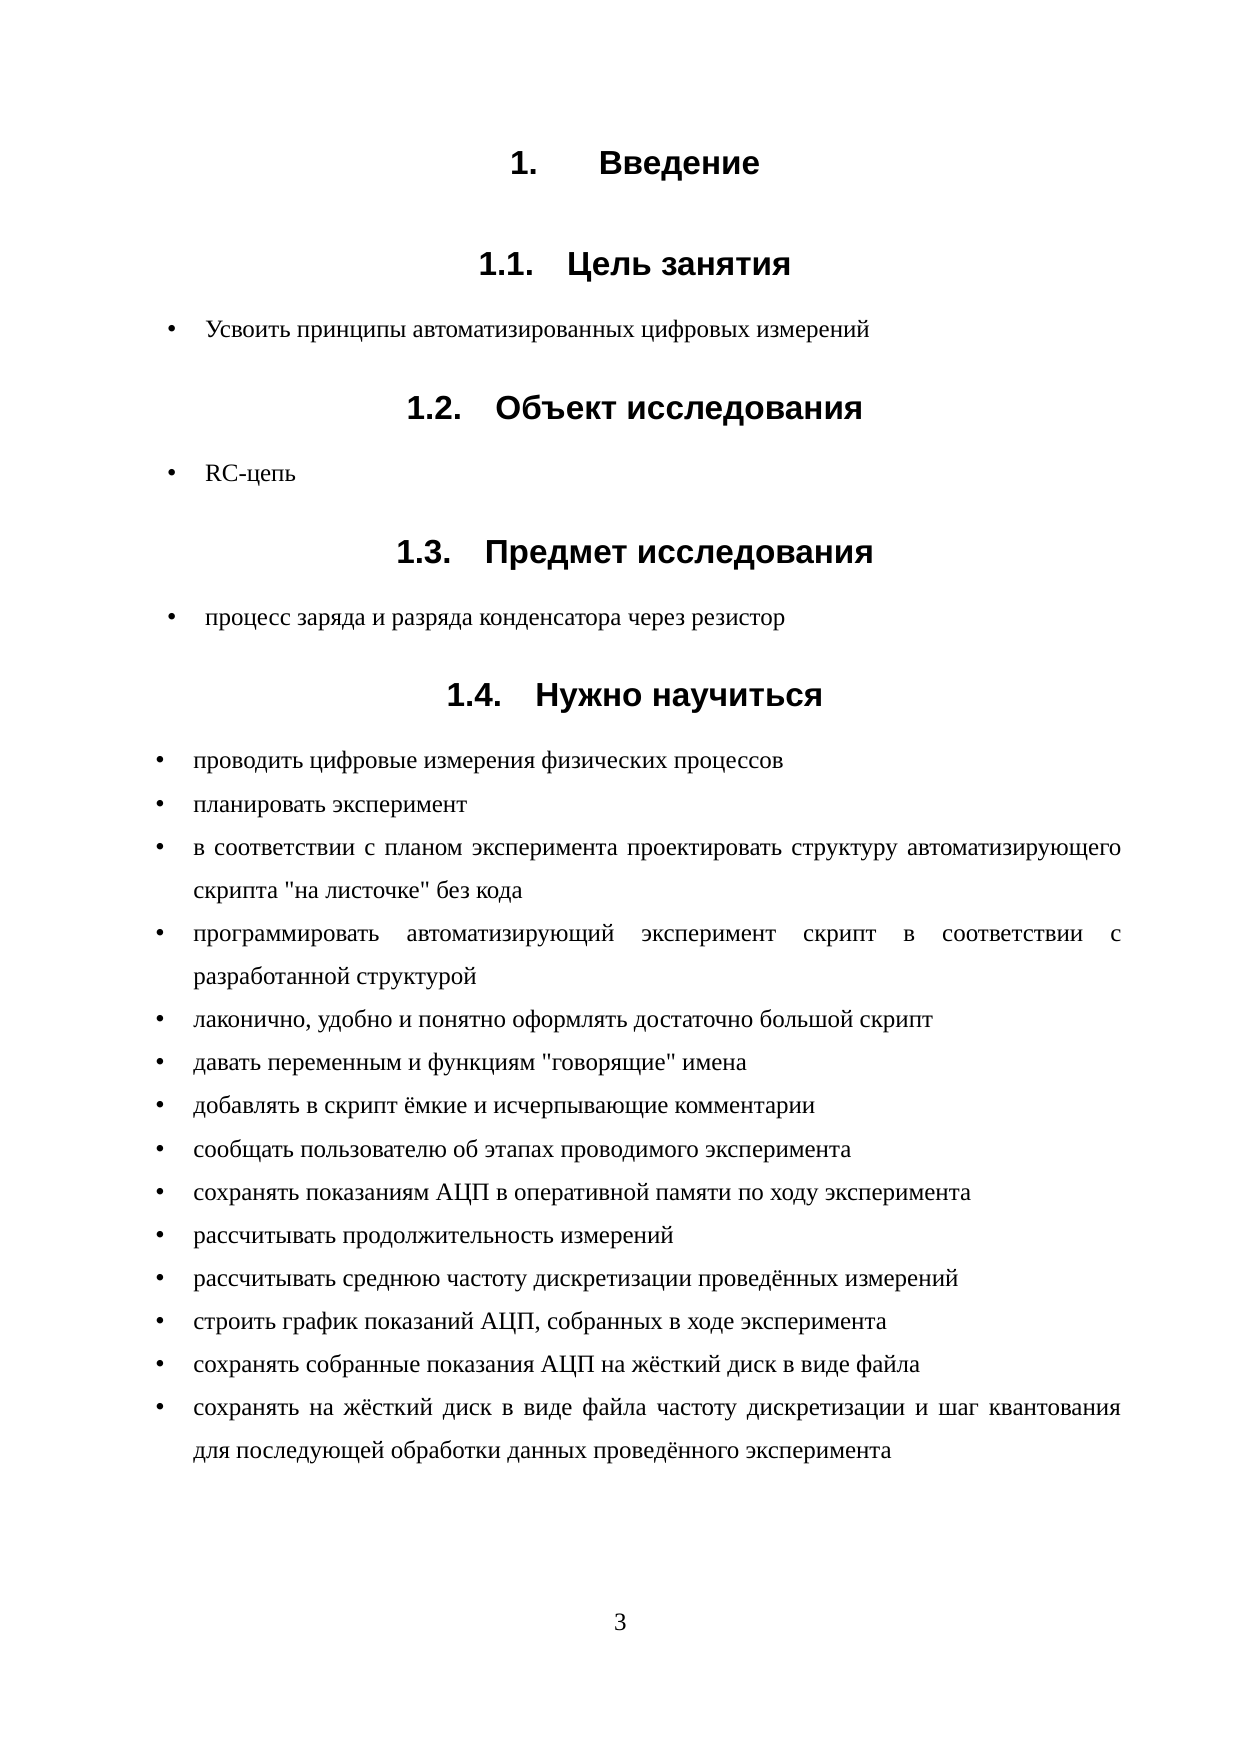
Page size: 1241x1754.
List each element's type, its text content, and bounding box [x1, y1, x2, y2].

list рассчитывать продолжительность измерений [156, 1220, 1122, 1249]
list процесс заряда и разряда конденсатора через резистор [167, 602, 1122, 630]
list проводить цифровые измерения физических процессов [156, 746, 1122, 774]
list Усвоить принципы автоматизированных цифровых измерений [167, 314, 1122, 343]
list давать переменным и функциям "говорящие" имена [156, 1047, 1122, 1076]
list строить график показаний АЦП, собранных в ходе эксперимента [156, 1306, 1122, 1335]
subtitle Введение [177, 143, 1093, 182]
list сохранять собранные показания АЦП на жёсткий диск в виде файла [156, 1349, 1122, 1378]
subtitle Предмет исследования [177, 532, 1093, 570]
list лаконично, удобно и понятно оформлять достаточно большой скрипт [156, 1004, 1122, 1033]
subtitle Цель занятия [177, 244, 1093, 282]
list сообщать пользователю об этапах проводимого эксперимента [156, 1134, 1122, 1162]
list в соответствии с планом эксперимента проектировать структуру автоматизирующего скрипта "на листочке" без кода [156, 832, 1122, 904]
list сохранять на жёсткий диск в виде файла частоту дискретизации и шаг квантования для последующей обработки данных проведённого эксперимента [156, 1392, 1122, 1464]
subtitle Объект исследования [177, 388, 1093, 426]
list планировать эксперимент [156, 789, 1122, 817]
list сохранять показаниям АЦП в оперативной памяти по ходу эксперимента [156, 1177, 1122, 1206]
list программировать автоматизирующий эксперимент скрипт в соответствии с разработанной структурой [156, 918, 1122, 990]
subtitle Нужно научиться [177, 676, 1093, 714]
list добавлять в скрипт ёмкие и исчерпывающие комментарии [156, 1091, 1122, 1119]
list рассчитывать среднюю частоту дискретизации проведённых измерений [156, 1263, 1122, 1292]
list RC-цепь [167, 458, 1122, 487]
